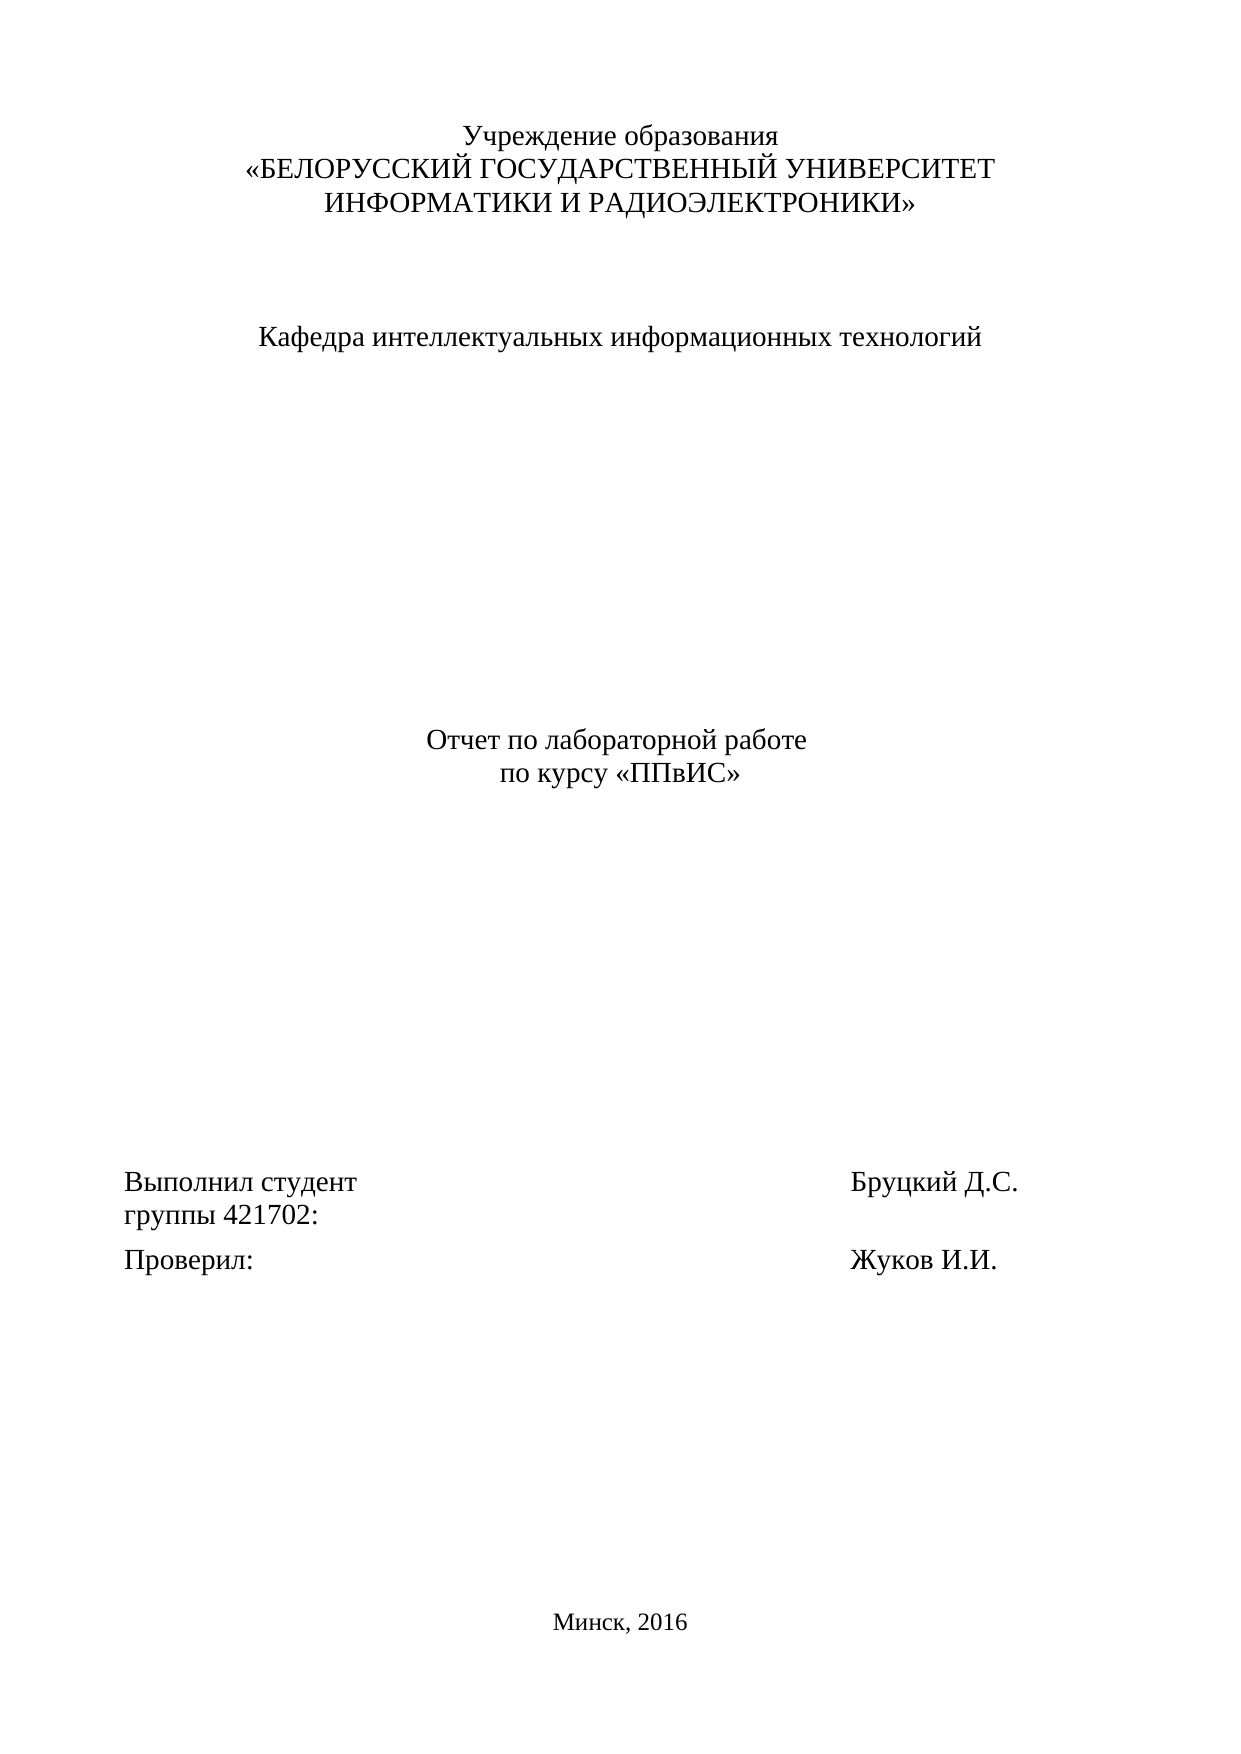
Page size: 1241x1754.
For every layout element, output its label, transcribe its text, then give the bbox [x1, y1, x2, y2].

table_cell Проверил: [118, 1236, 844, 1281]
table_header Выполнил студент группы 421702: [118, 1158, 844, 1236]
text по курсу «ППвИС» [118, 755, 1122, 789]
text Учреждение образования [118, 118, 1122, 152]
text Кафедра интеллектуальных информационных технологий [118, 319, 1122, 353]
text Отчет по лабораторной работе [118, 722, 1122, 755]
text «БЕЛОРУССКИЙ ГОСУДАРСТВЕННЫЙ УНИВЕРСИТЕТ [118, 152, 1122, 185]
table_cell Жуков И.И. [845, 1236, 1122, 1281]
table_header Бруцкий Д.С. [845, 1158, 1122, 1236]
text ИНФОРМАТИКИ И РАДИОЭЛЕКТРОНИКИ» [118, 185, 1122, 219]
